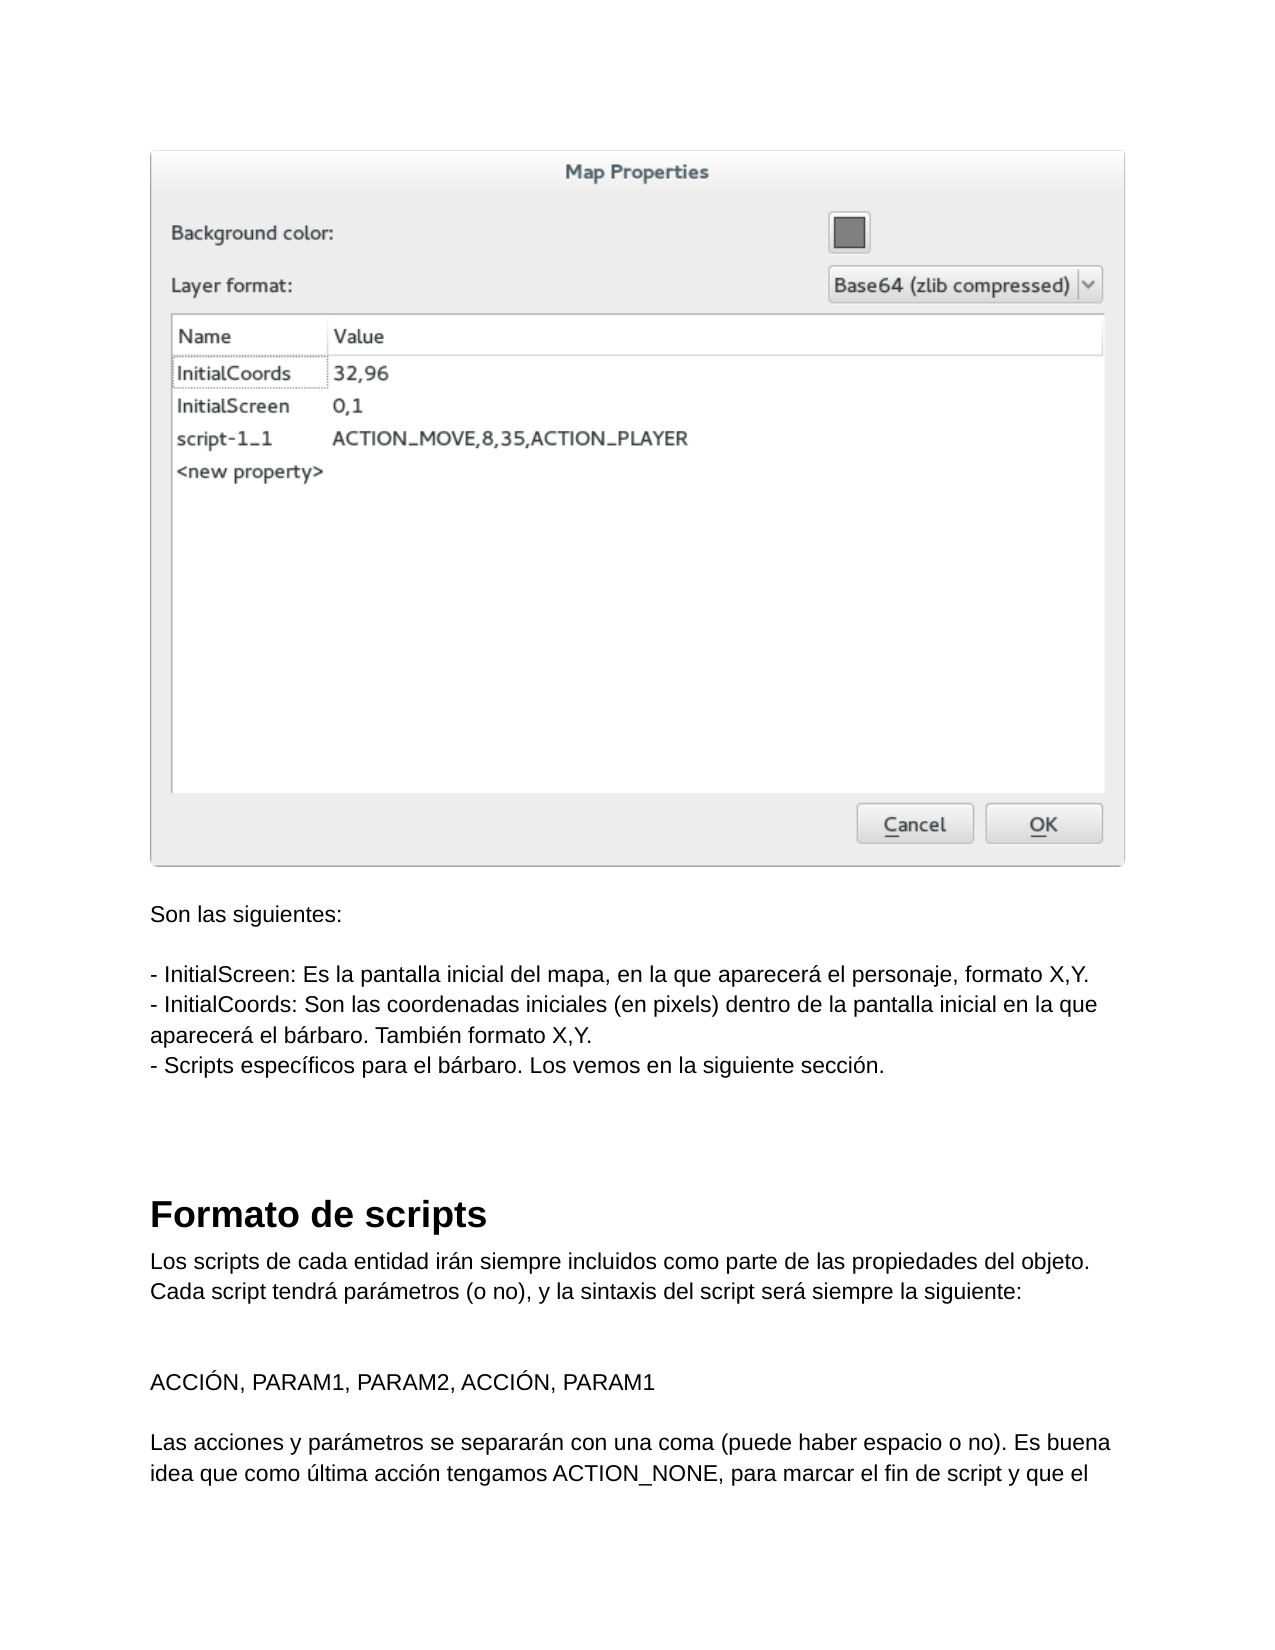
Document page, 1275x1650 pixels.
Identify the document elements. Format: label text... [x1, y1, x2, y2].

text Las acciones y parámetros se separarán con una coma (puede haber espacio o no). Es buena idea que como última acción tengamos ACTION_NONE, para marcar el fin de script y que el [150, 1429, 1125, 1486]
text Son las siguientes: [150, 901, 1125, 927]
text - InitialScreen: Es la pantalla inicial del mapa, en la que aparecerá el personaje, formato X,Y. [150, 961, 1125, 987]
text Los scripts de cada entidad irán siempre incluidos como parte de las propiedades del objeto. Cada script tendrá parámetros (o no), y la sintaxis del script será siempre la siguiente: [150, 1248, 1125, 1304]
text - Scripts específicos para el bárbaro. Los vemos en la siguiente sección. [150, 1052, 1125, 1078]
text ACCIÓN, PARAM1, PARAM2, ACCIÓN, PARAM1 [150, 1369, 1125, 1395]
subtitle Formato de scripts [150, 1192, 1125, 1236]
text - InitialCoords: Son las coordenadas iniciales (en pixels) dentro de la pantalla inicial en la que aparecerá el bárbaro. También formato X,Y. [150, 991, 1125, 1048]
picture [150, 150, 1125, 867]
